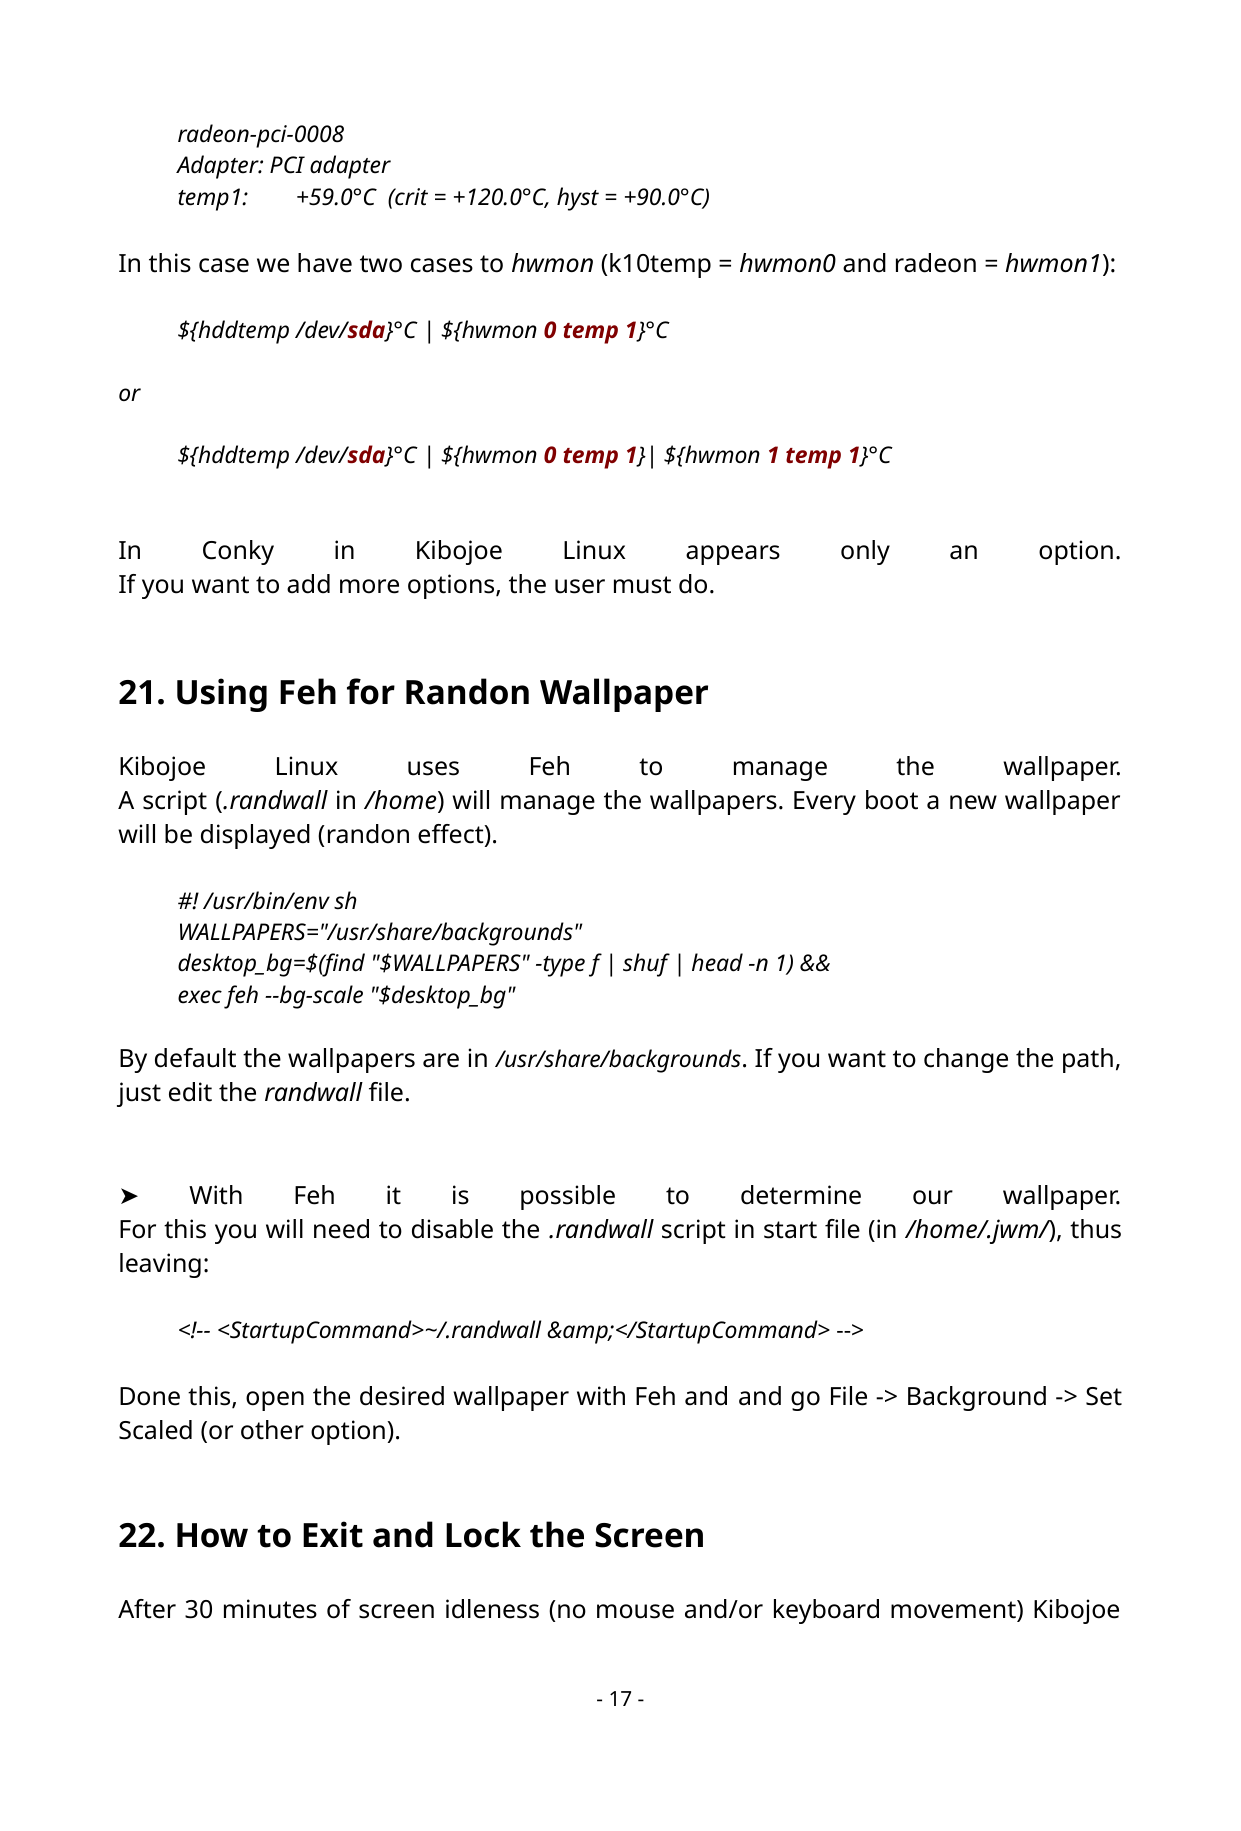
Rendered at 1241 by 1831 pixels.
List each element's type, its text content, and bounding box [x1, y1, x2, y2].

text By default the wallpapers are in /usr/share/backgrounds. If you want to change the path, just edit the randwall file. [118, 1041, 1122, 1109]
text Done this, open the desired wallpaper with Feh and and go File -> Background -> Set Scaled (or other option). [118, 1379, 1122, 1447]
text ${hddtemp /dev/sda}°C | ${hwmon 0 temp 1}| ${hwmon 1 temp 1}°C [177, 439, 1122, 470]
text radeon-pci-0008 [177, 118, 1122, 149]
text Adapter: PCI adapter [177, 149, 1122, 181]
text In Conky in Kibojoe Linux appears only an option. If you want to add more options, the user must do. [118, 533, 1122, 601]
text desktop_bg=$(find "$WALLPAPERS" -type f | shuf | head -n 1) && [177, 947, 1122, 978]
text #! /usr/bin/env sh [177, 885, 1122, 916]
text ➤ With Feh it is possible to determine our wallpaper. For this you will need to disable the .randwall script in start file (in /home/.jwm/), thus leaving: [118, 1177, 1122, 1279]
subtitle 22. How to Exit and Lock the Screen [118, 1512, 1122, 1558]
subtitle 21. Using Feh for Randon Wallpaper [118, 669, 1122, 714]
text Kibojoe Linux uses Feh to manage the wallpaper. A script (.randwall in /home) will manage the wallpapers. Every boot a new wallpaper will be displayed (randon effect). [118, 748, 1122, 851]
text <!-- <StartupCommand>~/.randwall &amp;</StartupCommand> --> [177, 1313, 1122, 1345]
text In this case we have two cases to hwmon (k10temp = hwmon0 and radeon = hwmon1): [118, 246, 1122, 280]
text After 30 minutes of screen idleness (no mouse and/or keyboard movement) Kibojoe [118, 1592, 1122, 1626]
text WALLPAPERS="/usr/share/backgrounds" [177, 916, 1122, 947]
text ${hddtemp /dev/sda}°C | ${hwmon 0 temp 1}°C [177, 314, 1122, 345]
text exec feh --bg-scale "$desktop_bg" [177, 978, 1122, 1010]
text or [118, 377, 1122, 408]
text temp1: +59.0°C (crit = +120.0°C, hyst = +90.0°C) [177, 181, 1122, 212]
